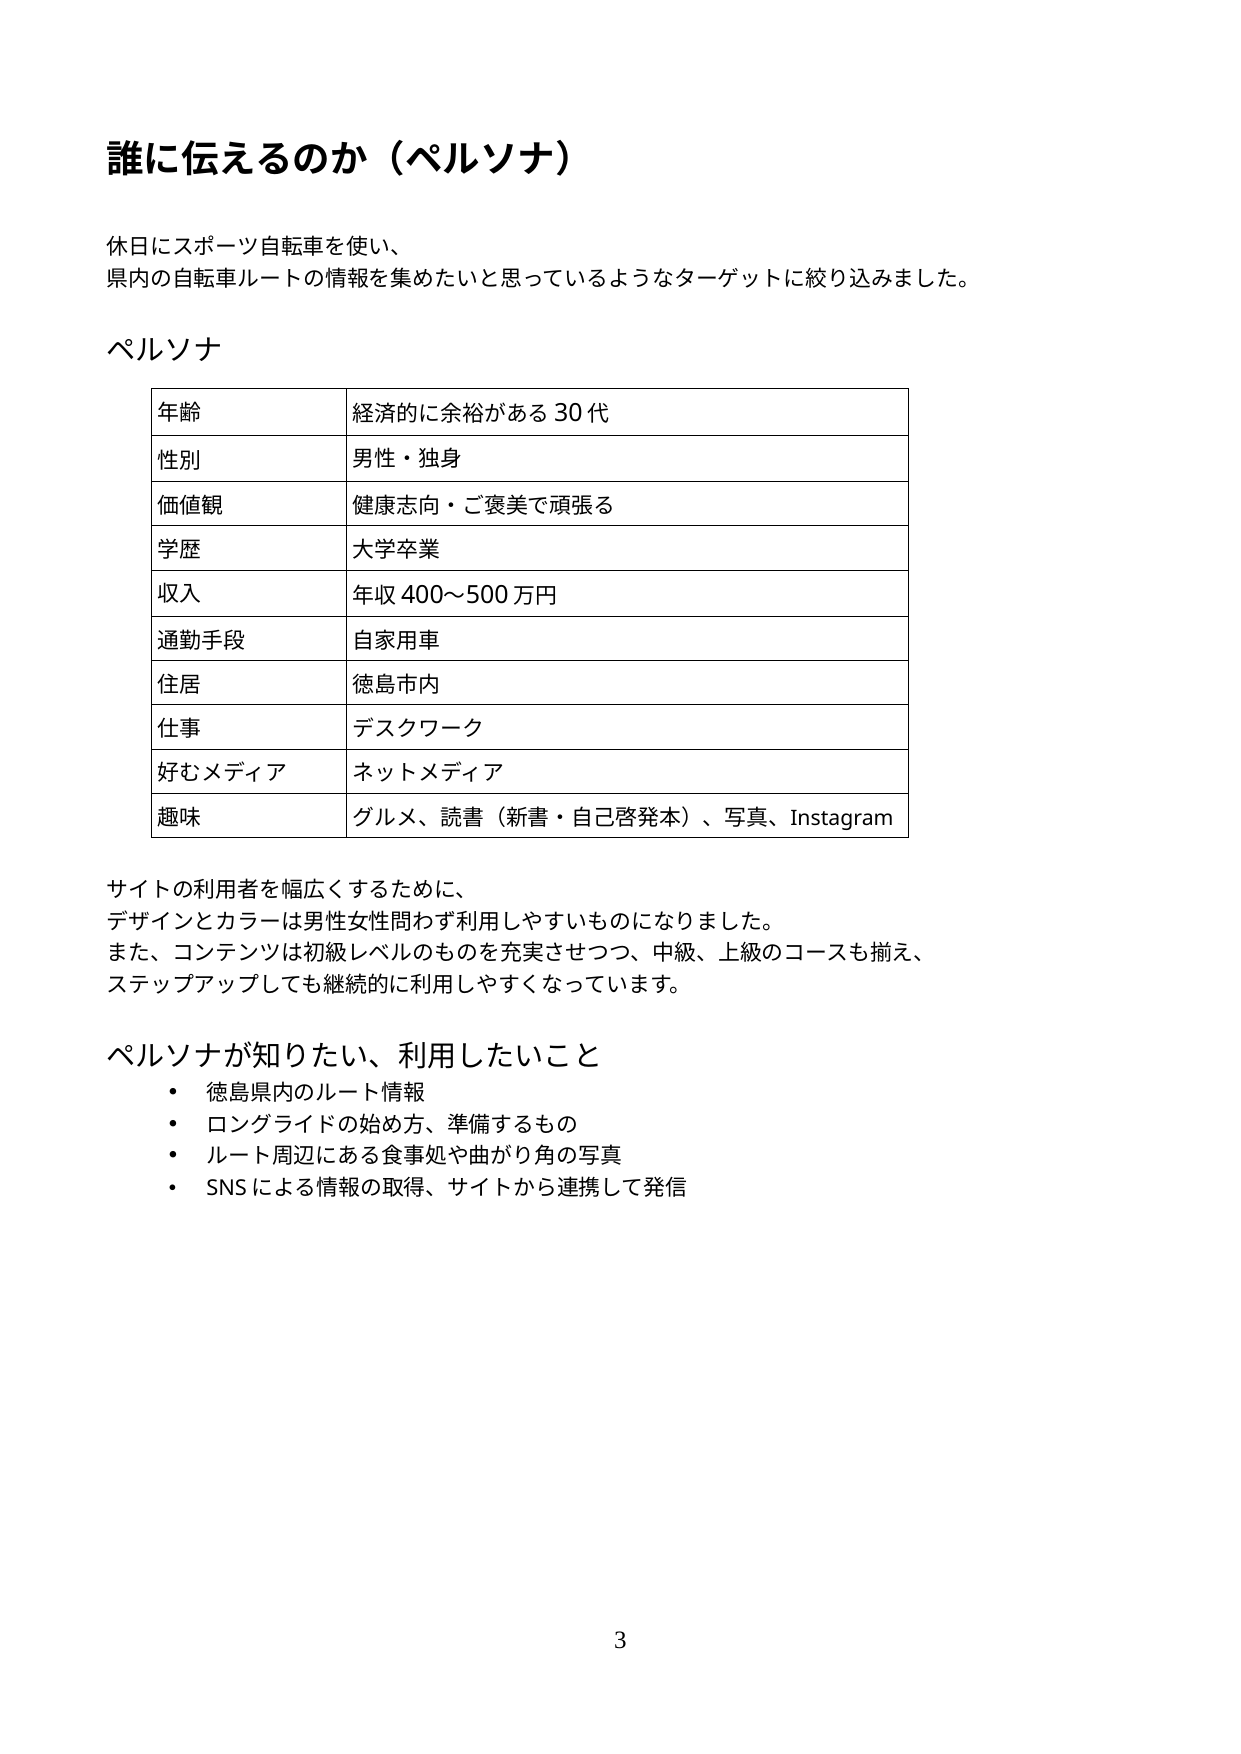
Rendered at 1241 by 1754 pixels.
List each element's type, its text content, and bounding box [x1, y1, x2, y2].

table_header 年齢 [152, 389, 346, 434]
text また、コンテンツは初級レベルのものを充実させつつ、中級、上級のコースも揃え、 [106, 935, 1134, 967]
table_cell 性別 [152, 436, 346, 481]
list ルート周辺にある食事処や曲がり角の写真 [169, 1138, 1134, 1170]
table_header 経済的に余裕がある30代 [347, 389, 908, 434]
text 県内の自転車ルートの情報を集めたいと思っているようなターゲットに絞り込みました。 [106, 261, 1134, 292]
table_cell 学歴 [152, 526, 346, 569]
text サイトの利用者を幅広くするために、 [106, 872, 1134, 904]
table_cell 徳島市内 [347, 661, 908, 704]
table_cell デスクワーク [347, 705, 908, 748]
table_cell 健康志向・ご褒美で頑張る [347, 482, 908, 525]
table_cell 自家用車 [347, 617, 908, 660]
text ペルソナ [106, 326, 1134, 368]
table_cell ネットメディア [347, 750, 908, 793]
table_cell 収入 [152, 571, 346, 616]
text ペルソナが知りたい、利用したいこと [106, 1033, 1134, 1075]
text 休日にスポーツ自転車を使い、 [106, 229, 1134, 261]
table_cell 好むメディア [152, 750, 346, 793]
text 誰に伝えるのか（ペルソナ） [106, 129, 1134, 183]
table_cell 価値観 [152, 482, 346, 525]
text ステップアップしても継続的に利用しやすくなっています。 [106, 967, 1134, 999]
table_cell 年収400～500万円 [347, 571, 908, 616]
table_cell 通勤手段 [152, 617, 346, 660]
table_cell 住居 [152, 661, 346, 704]
text デザインとカラーは男性女性問わず利用しやすいものになりました。 [106, 904, 1134, 935]
table_cell グルメ、読書（新書・自己啓発本）、写真、Instagram [347, 794, 908, 837]
table_cell 仕事 [152, 705, 346, 748]
list 徳島県内のルート情報 [169, 1075, 1134, 1107]
list ロングライドの始め方、準備するもの [169, 1107, 1134, 1138]
table_cell 趣味 [152, 794, 346, 837]
list SNSによる情報の取得、サイトから連携して発信 [169, 1170, 1134, 1202]
table_cell 男性・独身 [347, 436, 908, 481]
table_cell 大学卒業 [347, 526, 908, 569]
